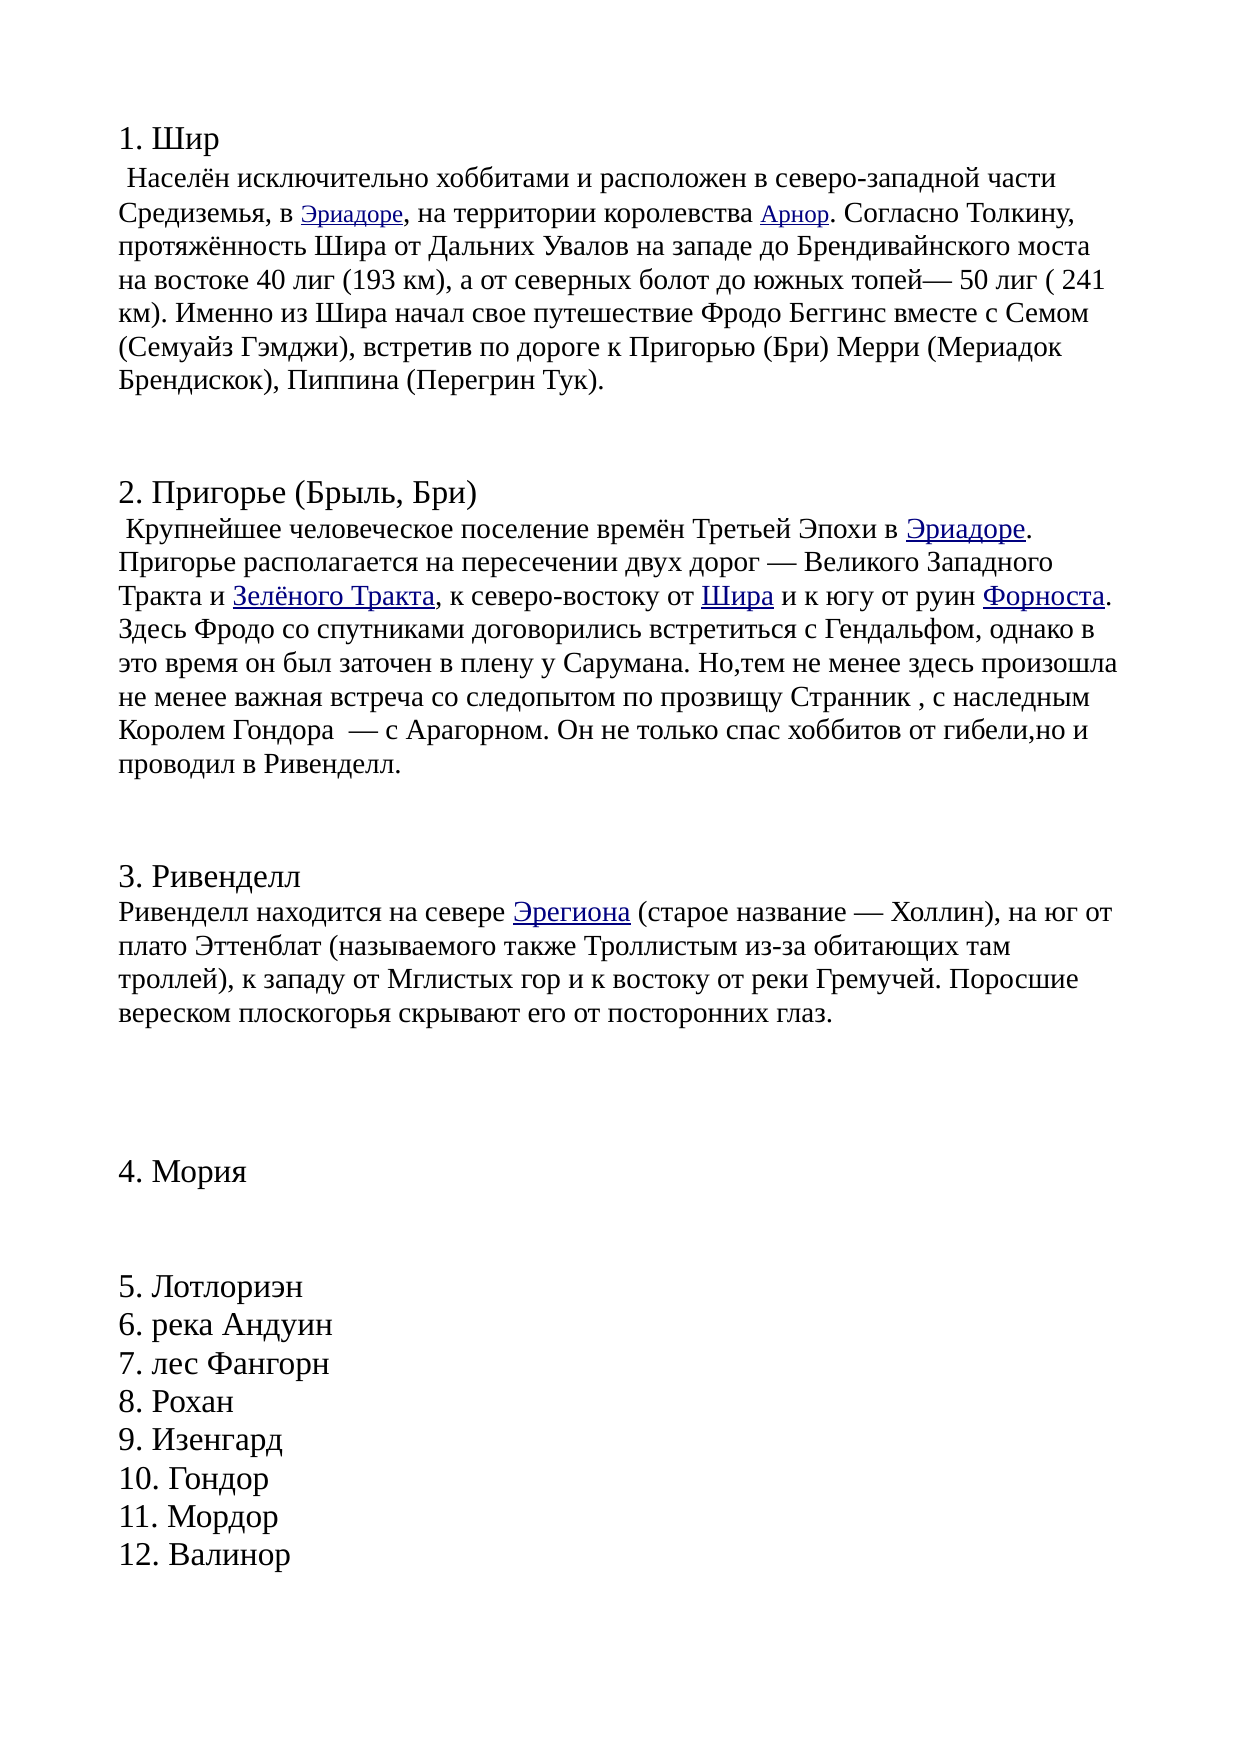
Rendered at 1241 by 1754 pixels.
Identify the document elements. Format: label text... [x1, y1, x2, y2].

text Населён исключительно хоббитами и расположен в северо-западной части Средиземья, в Эриадоре, на территории королевства Арнор. Согласно Толкину, протяжённость Шира от Дальних Увалов на западе до Брендивайнского моста на востоке 40 лиг (193 км), а от северных болот до южных топей— 50 лиг ( 241 км). Именно из Шира начал свое путешествие Фродо Беггинс вместе с Семом (Семуайз Гэмджи), встретив по дороге к Пригорью (Бри) Мерри (Мериадок Брендискок), Пиппина (Перегрин Тук). [118, 156, 1122, 396]
text 7. лес Фангорн [118, 1343, 1122, 1381]
text 11. Мордор [118, 1496, 1122, 1534]
text Крупнейшее человеческое поселение времён Третьей Эпохи в Эриадоре. Пригорье располагается на пересечении двух дорог — Великого Западного Тракта и Зелёного Тракта, к северо-востоку от Шира и к югу от руин Форноста. Здесь Фродо со спутниками договорились встретиться с Гендальфом, однако в это время он был заточен в плену у Сарумана. Но,тем не менее здесь произошла не менее важная встреча со следопытом по прозвищу Странник , с наследным Королем Гондора — с Арагорном. Он не только спас хоббитов от гибели,но и проводил в Ривенделл. [118, 511, 1122, 779]
text 6. река Андуин [118, 1304, 1122, 1343]
text 1. Шир [118, 118, 1122, 156]
text 12. Валинор [118, 1534, 1122, 1573]
text 4. Мория [118, 1151, 1122, 1189]
text 9. Изенгард [118, 1419, 1122, 1458]
text Ривенделл находится на севере Эрегиона (старое название — Холлин), на юг от плато Эттенблат (называемого также Троллистым из-за обитающих там троллей), к западу от Мглистых гор и к востоку от реки Гремучей. Поросшие вереском плоскогорья скрывают его от посторонних глаз. [118, 894, 1122, 1028]
text 8. Рохан [118, 1381, 1122, 1419]
text 3. Ривенделл [118, 856, 1122, 894]
text 5. Лотлориэн [118, 1266, 1122, 1304]
text 2. Пригорье (Брыль, Бри) [118, 473, 1122, 511]
text 10. Гондор [118, 1458, 1122, 1496]
